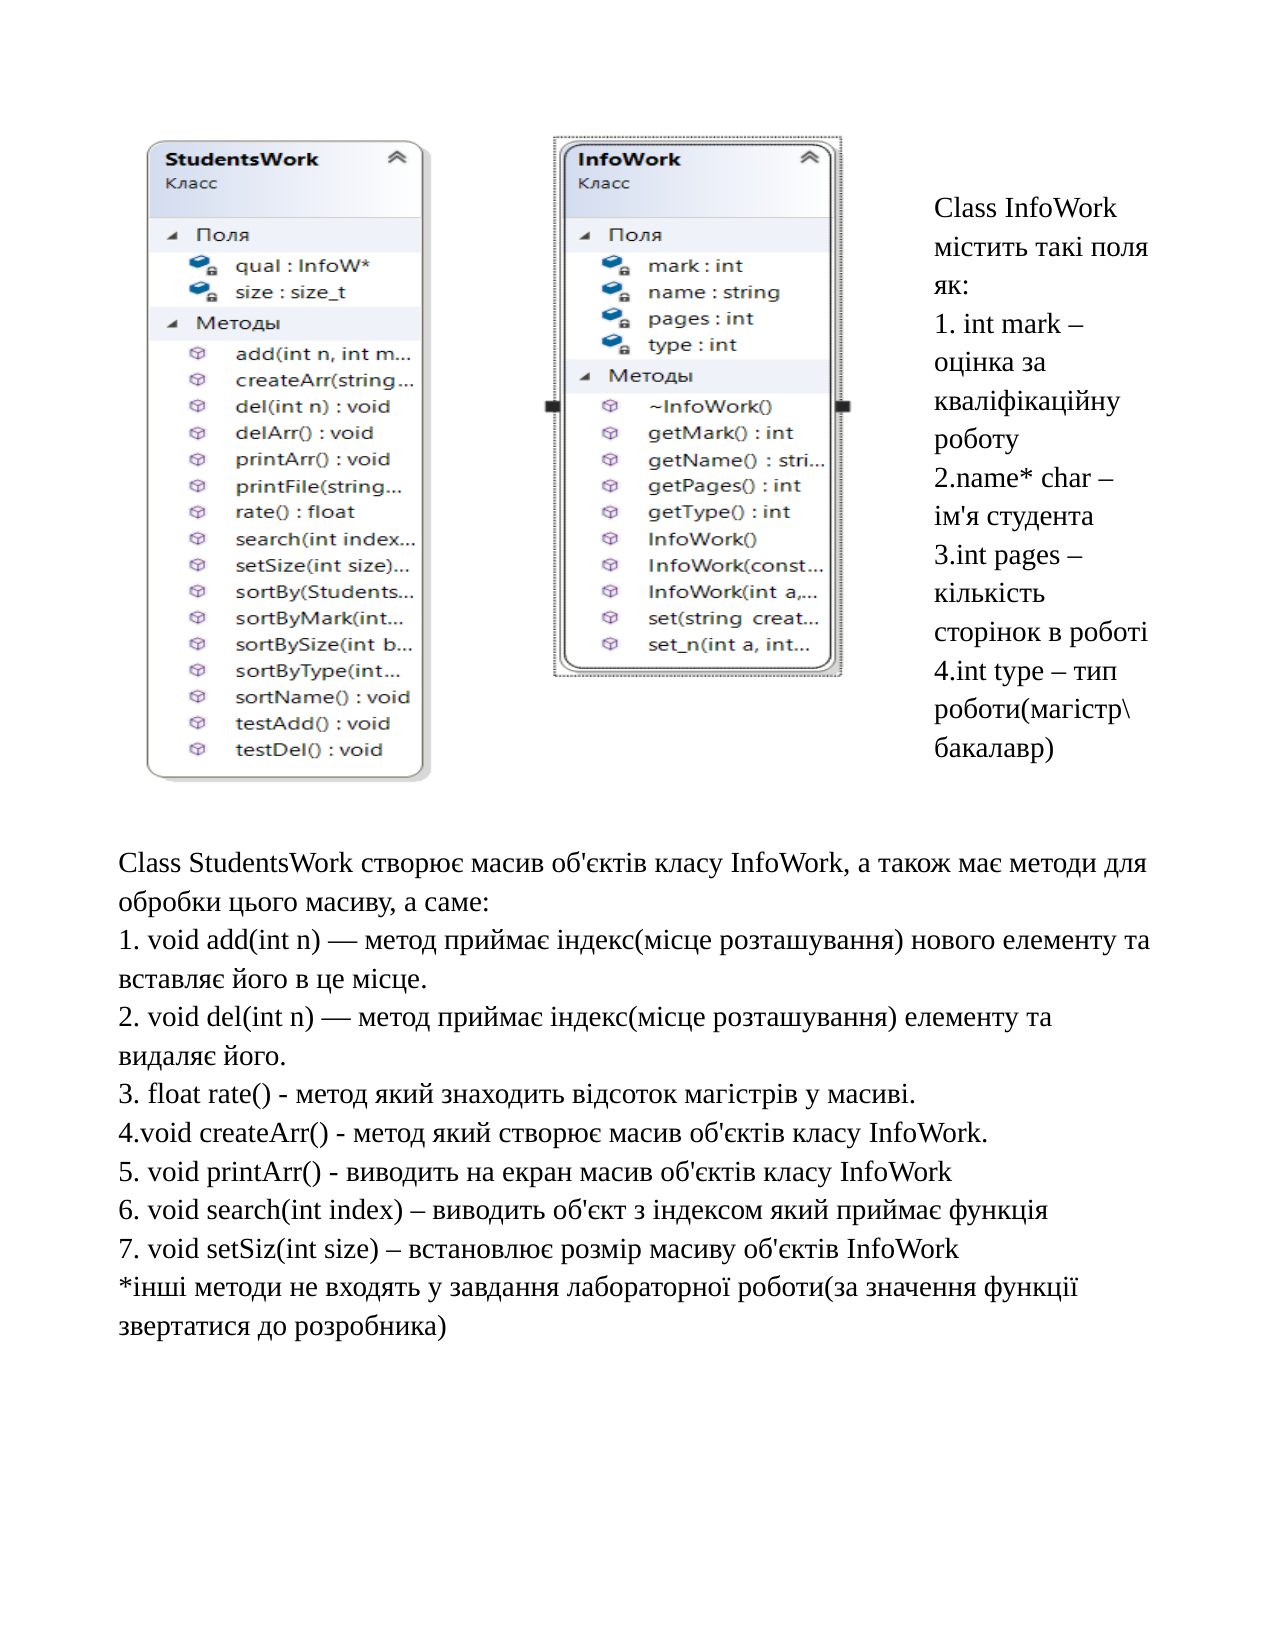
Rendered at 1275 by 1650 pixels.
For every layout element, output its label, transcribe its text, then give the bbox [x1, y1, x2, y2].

text 7. void setSiz(int size) – встановлює розмір масиву об'єктів InfoWork [118, 1231, 1157, 1264]
text 5. void printArr() - виводить на екран масив об'єктів класу InfoWork [118, 1154, 1157, 1187]
text 3. float rate() - метод який знаходить відсоток магістрів у масиві. [118, 1077, 1157, 1110]
picture [118, 129, 934, 788]
text 4.int type – тип роботи(магістр\бакалавр) [934, 653, 1157, 763]
text 1. void add(int n) — метод приймає індекс(місце розташування) нового елементу та вставляє його в це місце. [118, 922, 1157, 994]
text Class InfoWork містить такі поля як: 1. int mark – оцінка за кваліфікаційну роботу [118, 118, 1157, 455]
text Class StudentsWork створює масив об'єктів класу InfoWork, а також має методи для обробки цього масиву, а саме: [118, 845, 1157, 917]
text 2. void del(int n) — метод приймає індекс(місце розташування) елементу та видаляє його. [118, 999, 1157, 1072]
text 2.name* char – ім'я студента 3.int pages – кількість сторінок в роботі [934, 460, 1157, 648]
text 4.void createArr() - метод який створює масив об'єктів класу InfoWork. [118, 1115, 1157, 1149]
text *інші методи не входять у завдання лабораторної роботи(за значення функції звертатися до розробника) [118, 1269, 1157, 1341]
text 6. void search(int index) – виводить об'єкт з індексом який приймає функція [118, 1192, 1157, 1226]
